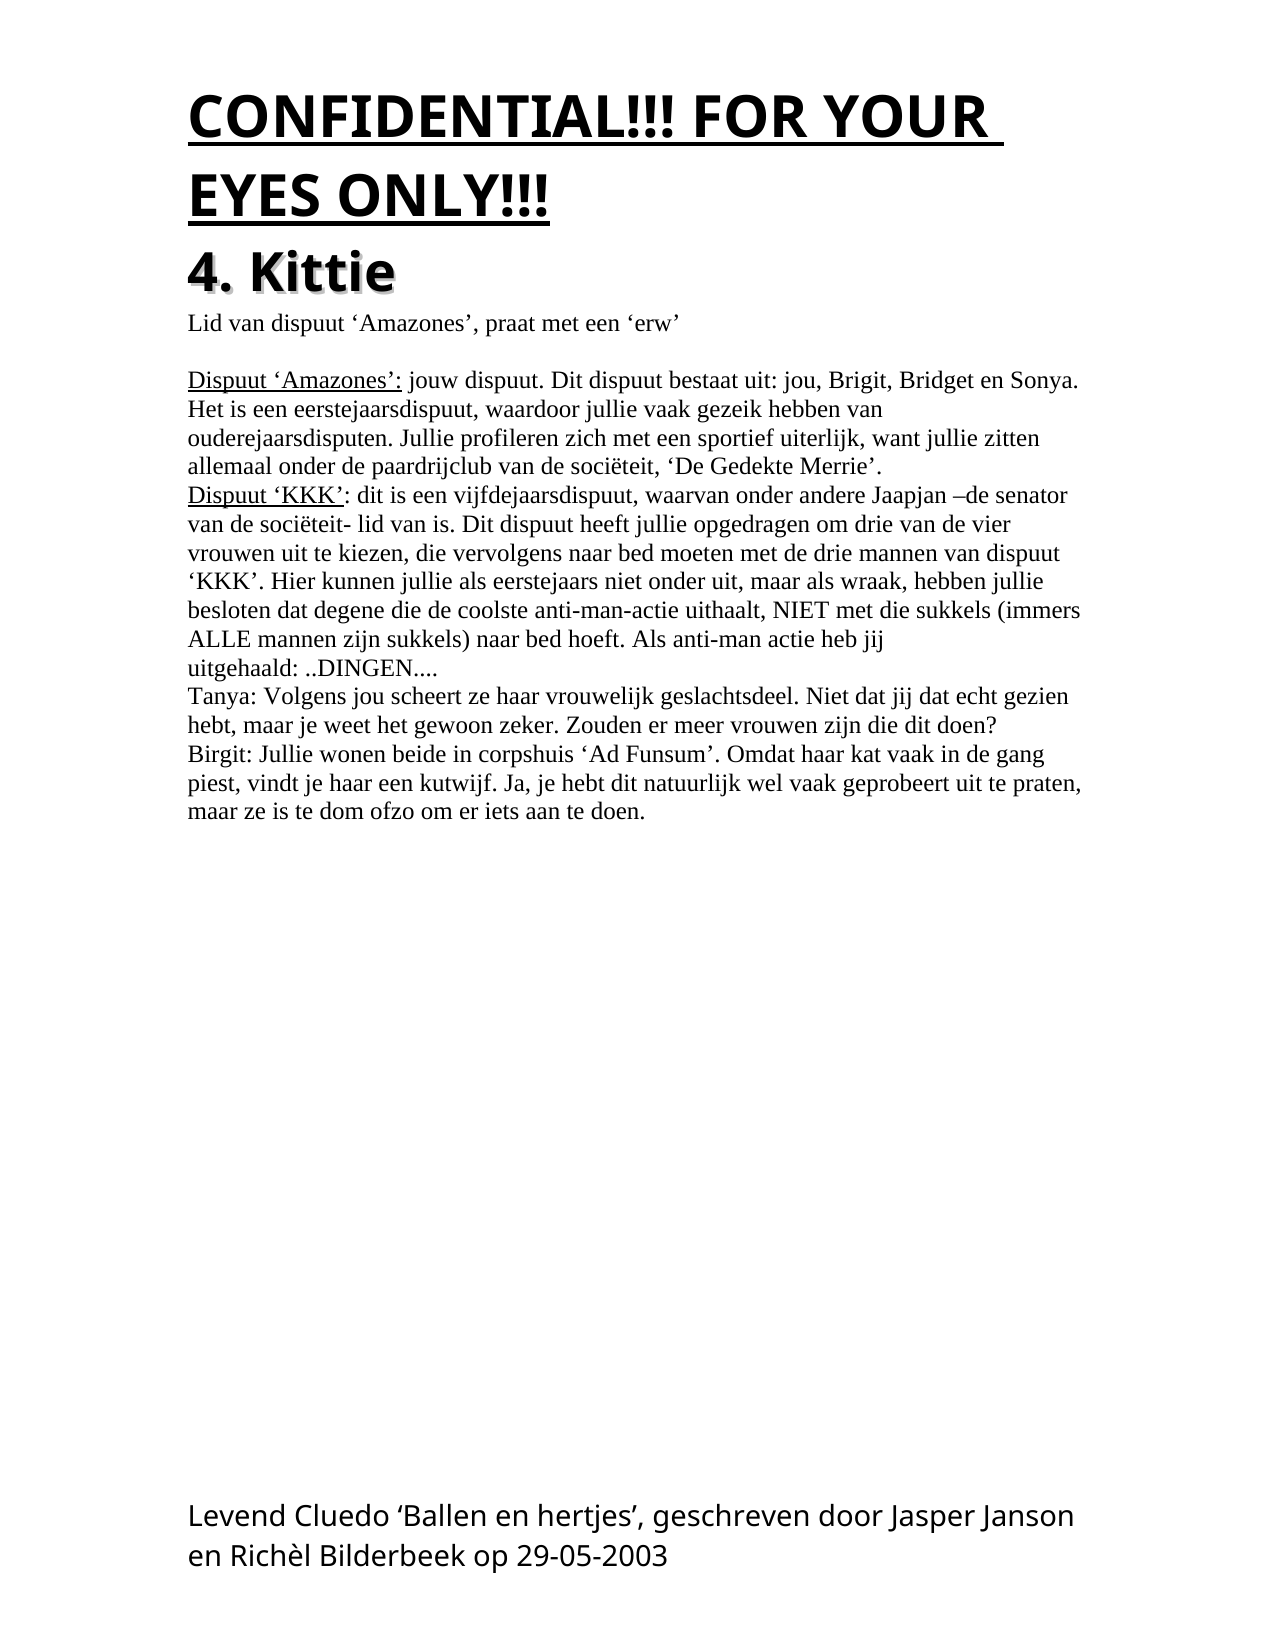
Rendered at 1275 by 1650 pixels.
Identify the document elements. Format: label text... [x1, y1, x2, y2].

text Birgit: Jullie wonen beide in corpshuis ‘Ad Funsum’. Omdat haar kat vaak in de gang piest, vindt je haar een kutwijf. Ja, je hebt dit natuurlijk wel vaak geprobeert uit te praten, maar ze is te dom ofzo om er iets aan te doen. [187, 739, 1087, 825]
text Dispuut ‘KKK’: dit is een vijfdejaarsdispuut, waarvan onder andere Jaapjan –de senator van de sociëteit- lid van is. Dit dispuut heeft jullie opgedragen om drie van de vier vrouwen uit te kiezen, die vervolgens naar bed moeten met de drie mannen van dispuut ‘KKK’. Hier kunnen jullie als eerstejaars niet onder uit, maar als wraak, hebben jullie besloten dat degene die de coolste anti-man-actie uithaalt, NIET met die sukkels (immers ALLE mannen zijn sukkels) naar bed hoeft. Als anti-man actie heb jij uitgehaald: ..DINGEN.... [187, 480, 1087, 681]
subtitle 4. Kittie [187, 234, 1087, 308]
text Dispuut ‘Amazones’: jouw dispuut. Dit dispuut bestaat uit: jou, Brigit, Bridget en Sonya. Het is een eerstejaarsdispuut, waardoor jullie vaak gezeik hebben van ouderejaarsdisputen. Jullie profileren zich met een sportief uiterlijk, want jullie zitten allemaal onder de paardrijclub van de sociëteit, ‘De Gedekte Merrie’. [187, 365, 1087, 480]
text Tanya: Volgens jou scheert ze haar vrouwelijk geslachtsdeel. Niet dat jij dat echt gezien hebt, maar je weet het gewoon zeker. Zouden er meer vrouwen zijn die dit doen? [187, 681, 1087, 739]
text Lid van dispuut ‘Amazones’, praat met een ‘erw’ [187, 308, 1087, 336]
